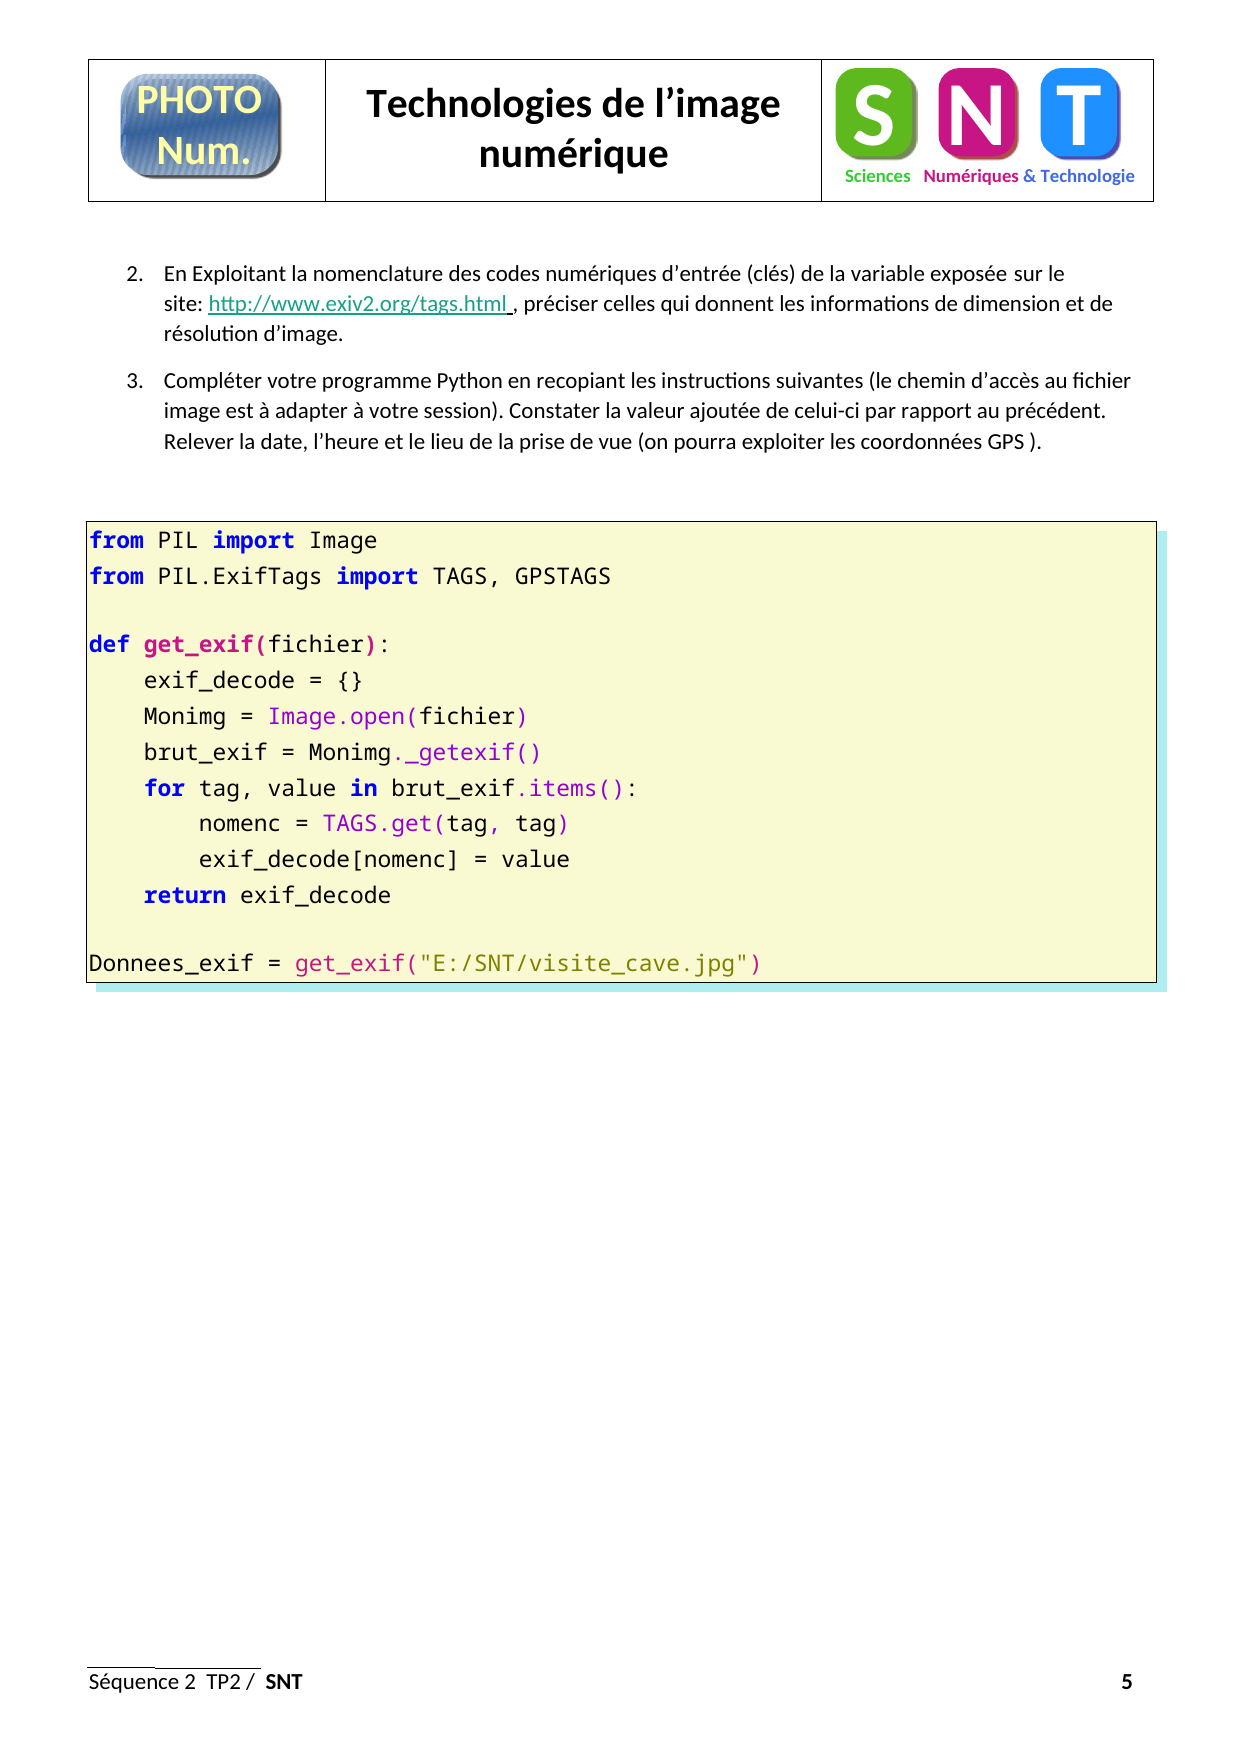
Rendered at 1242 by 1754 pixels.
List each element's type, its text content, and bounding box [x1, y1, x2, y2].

text for tag, value in brut_exif.items(): [87, 768, 1156, 803]
text brut_exif = Monimg._getexif() [87, 732, 1156, 767]
text Monimg = Image.open(fichier) [87, 697, 1156, 731]
text exif_decode[nomenc] = value [87, 840, 1156, 874]
text def get_exif(fichier): [87, 625, 1156, 659]
text nomenc = TAGS.get(tag, tag) [87, 804, 1156, 839]
text exif_decode = {} [87, 661, 1156, 695]
text from PIL import Image [87, 522, 1156, 555]
text from PIL.ExifTags import TAGS, GPSTAGS [87, 557, 1156, 591]
list Compléter votre programme Python en recopiant les instructions suivantes (le chemin d’accès au fichier image est à adapter à votre session). Constater la valeur ajoutée de celui-ci par rapport au précédent. Relever la date, l’heure et le lieu de la prise de vue (on pourra exploiter les coordonnées GPS ). [126, 366, 1153, 455]
text return exif_decode [87, 876, 1156, 911]
text Donnees_exif = get_exif("E:/SNT/visite_cave.jpg") [87, 944, 1156, 982]
list En Exploitant la nomenclature des codes numériques d’entrée (clés) de la variable exposée sur le site: http://www.exiv2.org/tags.html , préciser celles qui donnent les informations de dimension et de résolution d’image. [126, 259, 1153, 348]
